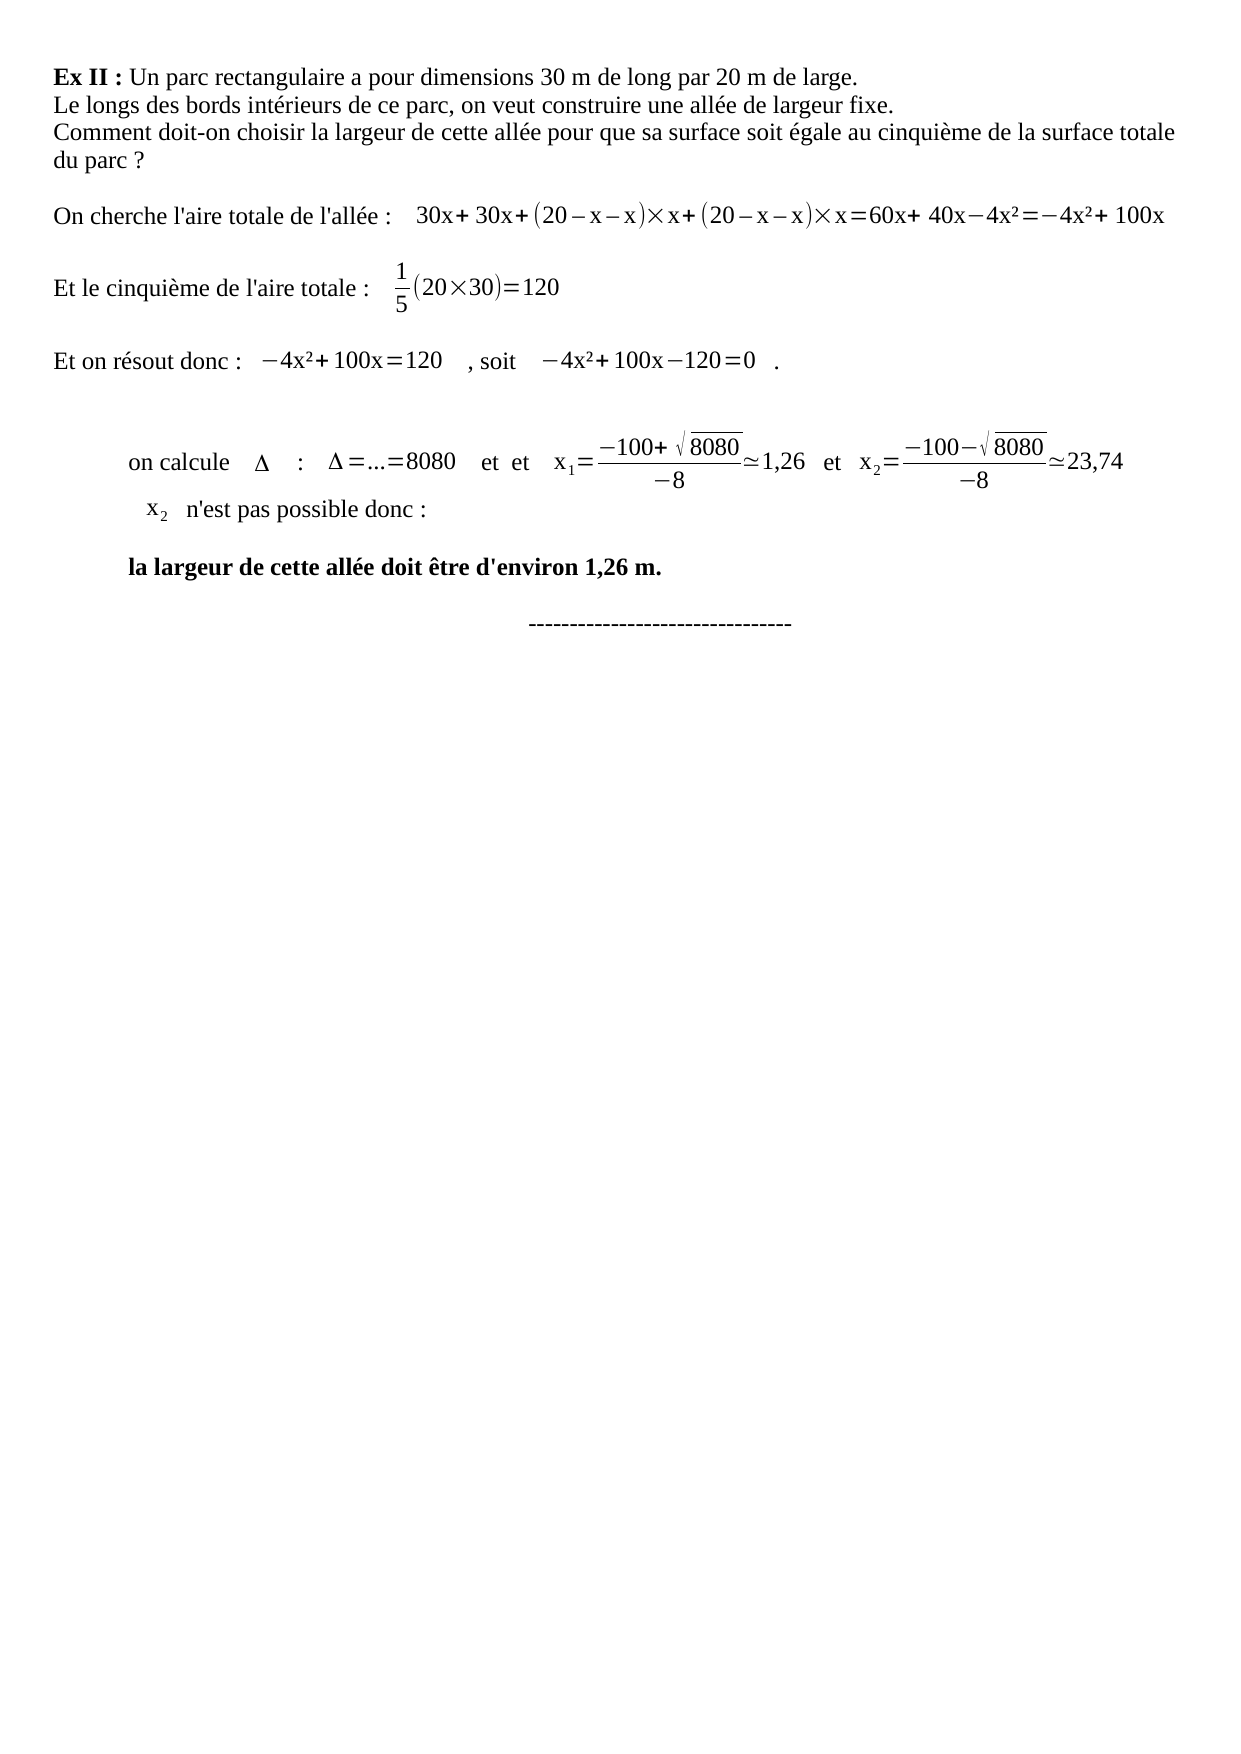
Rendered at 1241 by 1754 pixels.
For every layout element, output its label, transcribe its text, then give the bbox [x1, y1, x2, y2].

text Ex II : Un parc rectangulaire a pour dimensions 30 m de long par 20 m de large. [53, 63, 1187, 91]
text Le longs des bords intérieurs de ce parc, on veut construire une allée de largeur fixe. [53, 91, 1187, 118]
list on calcule : et et et [91, 430, 1187, 493]
text Et on résout donc : , soit . [53, 346, 1187, 375]
text -------------------------------- [53, 609, 1187, 636]
list n'est pas possible donc : [91, 493, 1187, 526]
text Et le cinquième de l'aire totale : [53, 258, 1187, 319]
text Comment doit-on choisir la largeur de cette allée pour que sa surface soit égale au cinquième de la surface totale du parc ? [53, 118, 1187, 174]
list la largeur de cette allée doit être d'environ 1,26 m. [91, 553, 1187, 581]
text On cherche l'aire totale de l'allée : [53, 202, 1187, 230]
